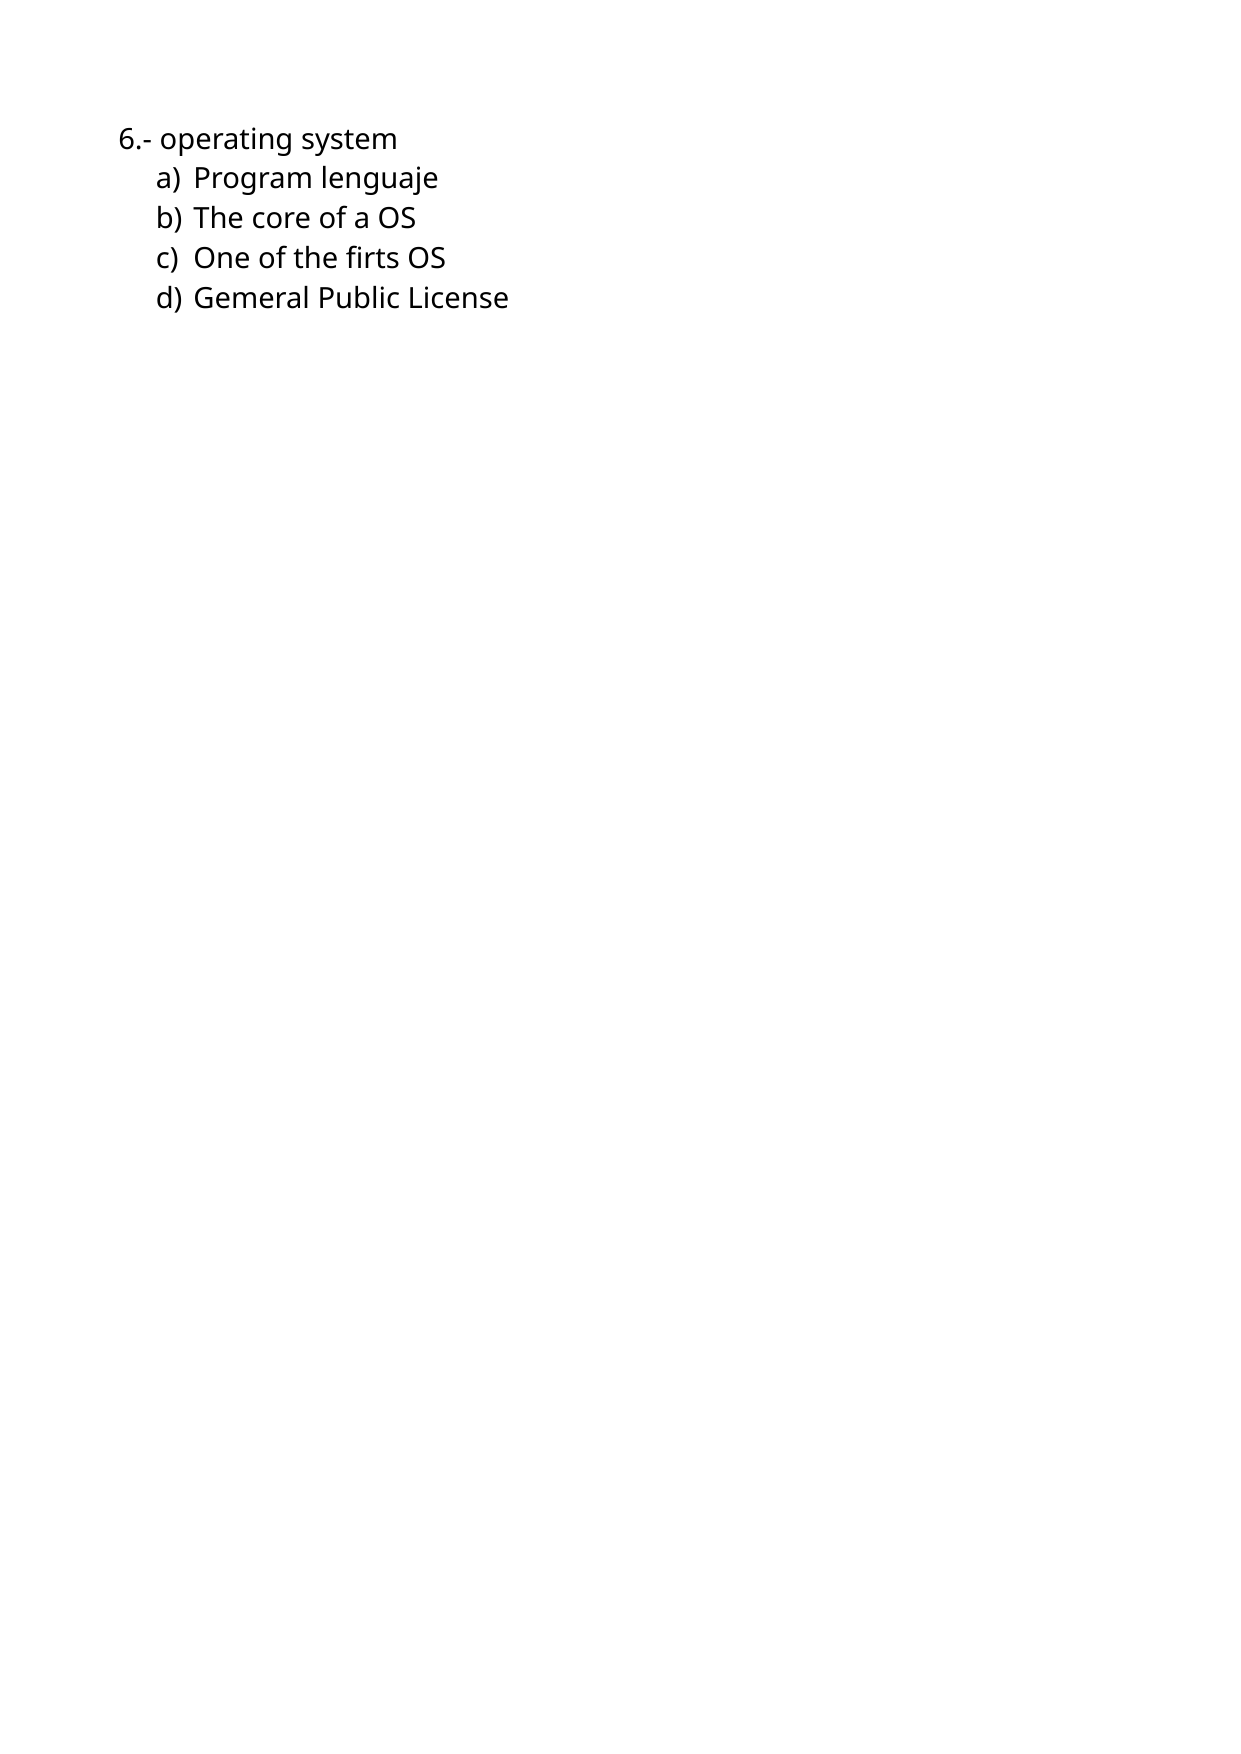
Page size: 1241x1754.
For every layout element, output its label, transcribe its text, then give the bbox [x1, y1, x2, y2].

list Program lenguaje [156, 158, 1122, 197]
list Gemeral Public License [156, 277, 1122, 317]
text 6.- operating system [118, 118, 1122, 158]
list One of the firts OS [156, 237, 1122, 277]
list The core of a OS [156, 197, 1122, 237]
